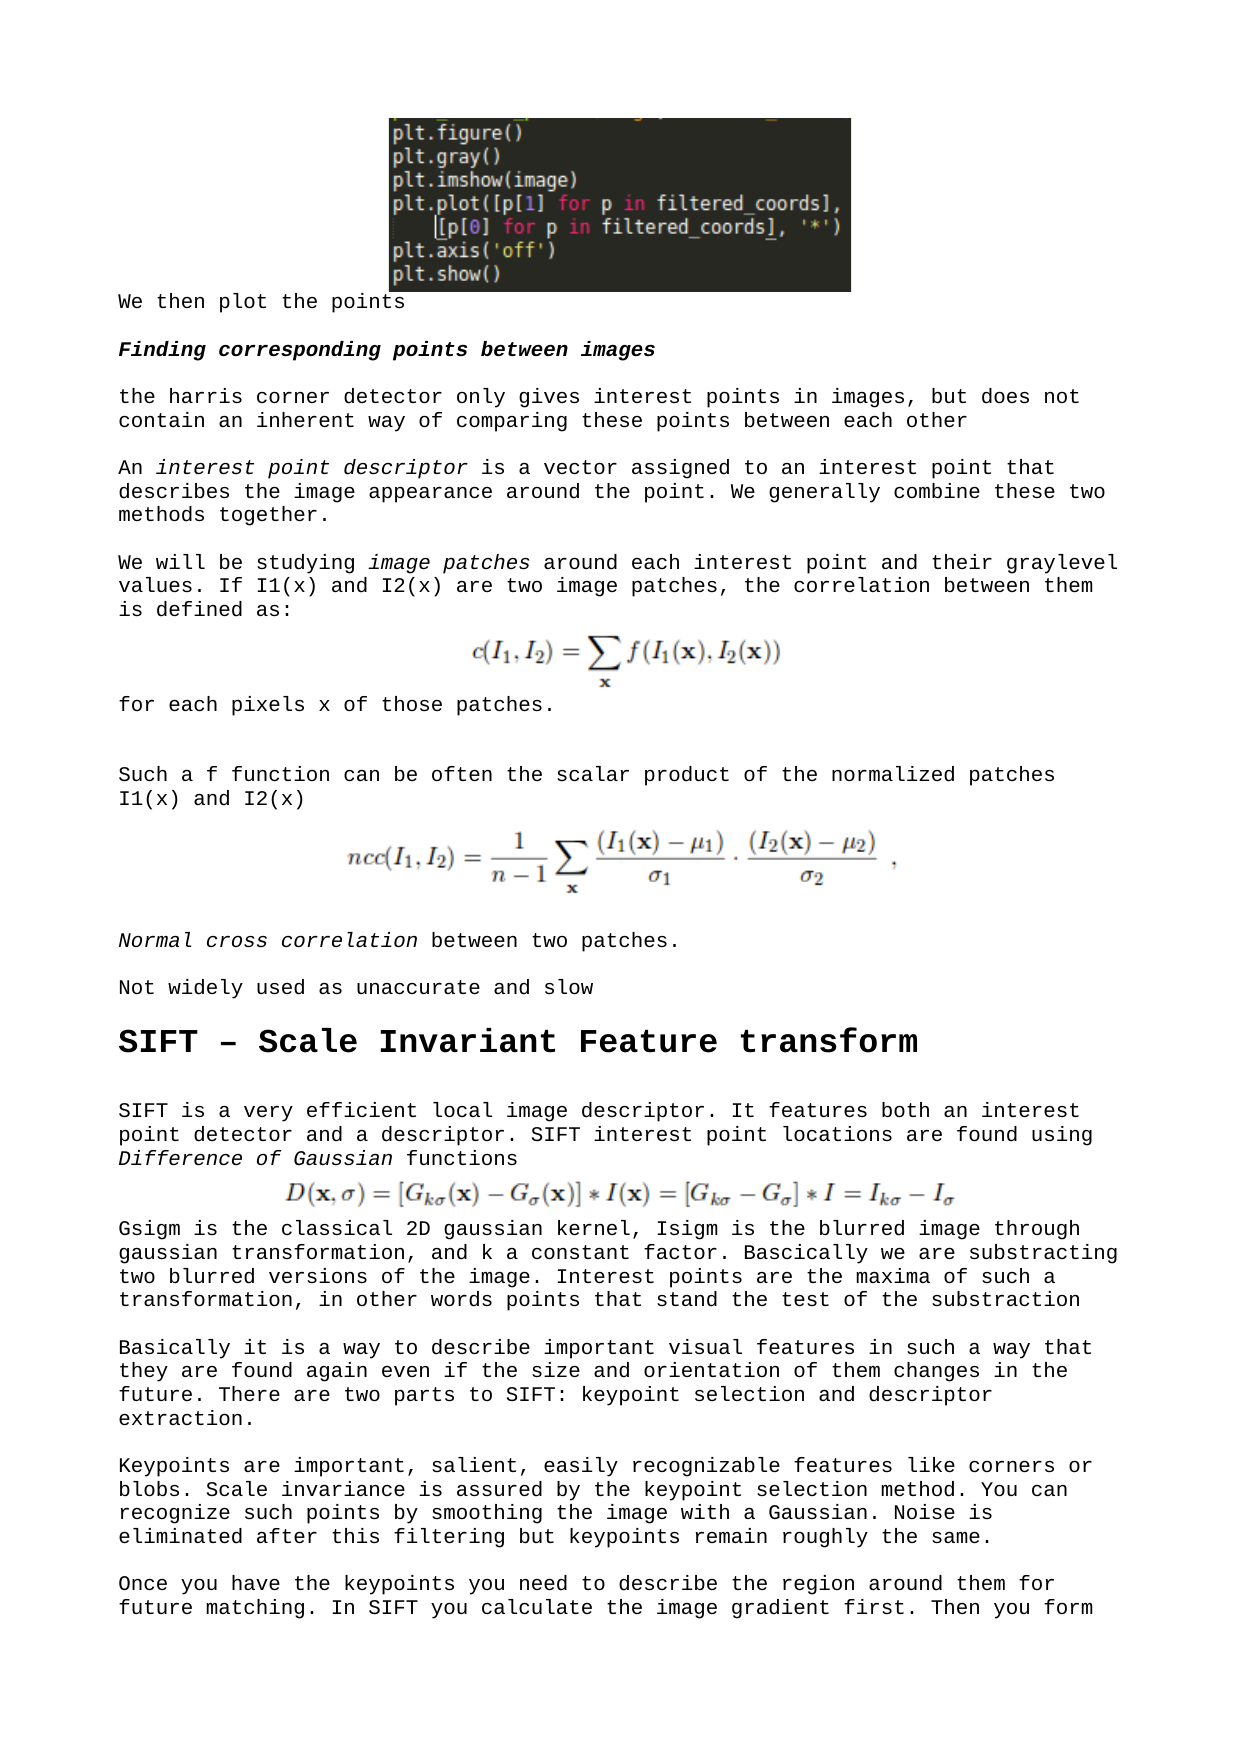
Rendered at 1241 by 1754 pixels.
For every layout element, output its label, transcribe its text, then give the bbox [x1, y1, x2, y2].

text An interest point descriptor is a vector assigned to an interest point that describes the image appearance around the point. We generally combine these two methods together. [118, 457, 1122, 528]
text Not widely used as unaccurate and slow [118, 977, 1122, 1001]
picture [452, 622, 788, 692]
picture [332, 811, 908, 920]
text the harris corner detector only gives interest points in images, but does not contain an inherent way of comparing these points between each other [118, 386, 1122, 433]
text Such a f function can be often the scalar product of the normalized patches I1(x) and I2(x) [118, 764, 1122, 812]
text for each pixels x of those patches. [118, 693, 1122, 717]
picture [388, 118, 852, 292]
text We then plot the points [118, 118, 1122, 315]
text Gsigm is the classical 2D gaussian kernel, Isigm is the blurred image through gaussian transformation, and k a constant factor. Bascically we are substracting two blurred versions of the image. Interest points are the maxima of such a transformation, in other words points that stand the test of the substraction [118, 1218, 1122, 1313]
text We will be studying image patches around each interest point and their graylevel values. If I1(x) and I2(x) are two image patches, the correlation between them is defined as: [118, 552, 1122, 623]
text SIFT is a very efficient local image descriptor. It features both an interest point detector and a descriptor. SIFT interest point locations are found using Difference of Gaussian functions [118, 1100, 1122, 1171]
text Normal cross correlation between two patches. [118, 930, 1122, 954]
picture [277, 1171, 964, 1215]
text Finding corresponding points between images [118, 339, 1122, 362]
text SIFT – Scale Invariant Feature transform [118, 1024, 1122, 1062]
text Basically it is a way to describe important visual features in such a way that they are found again even if the size and orientation of them changes in the future. There are two parts to SIFT: keypoint selection and descriptor extraction. Keypoints are important, salient, easily recognizable features like corners or blobs. Scale invariance is assured by the keypoint selection method. You can recognize such points by smoothing the image with a Gaussian. Noise is eliminated after this filtering but keypoints remain roughly the same. Once you have the keypoints you need to describe the region around them for future matching. In SIFT you calculate the image gradient first. Then you form [118, 1337, 1122, 1620]
